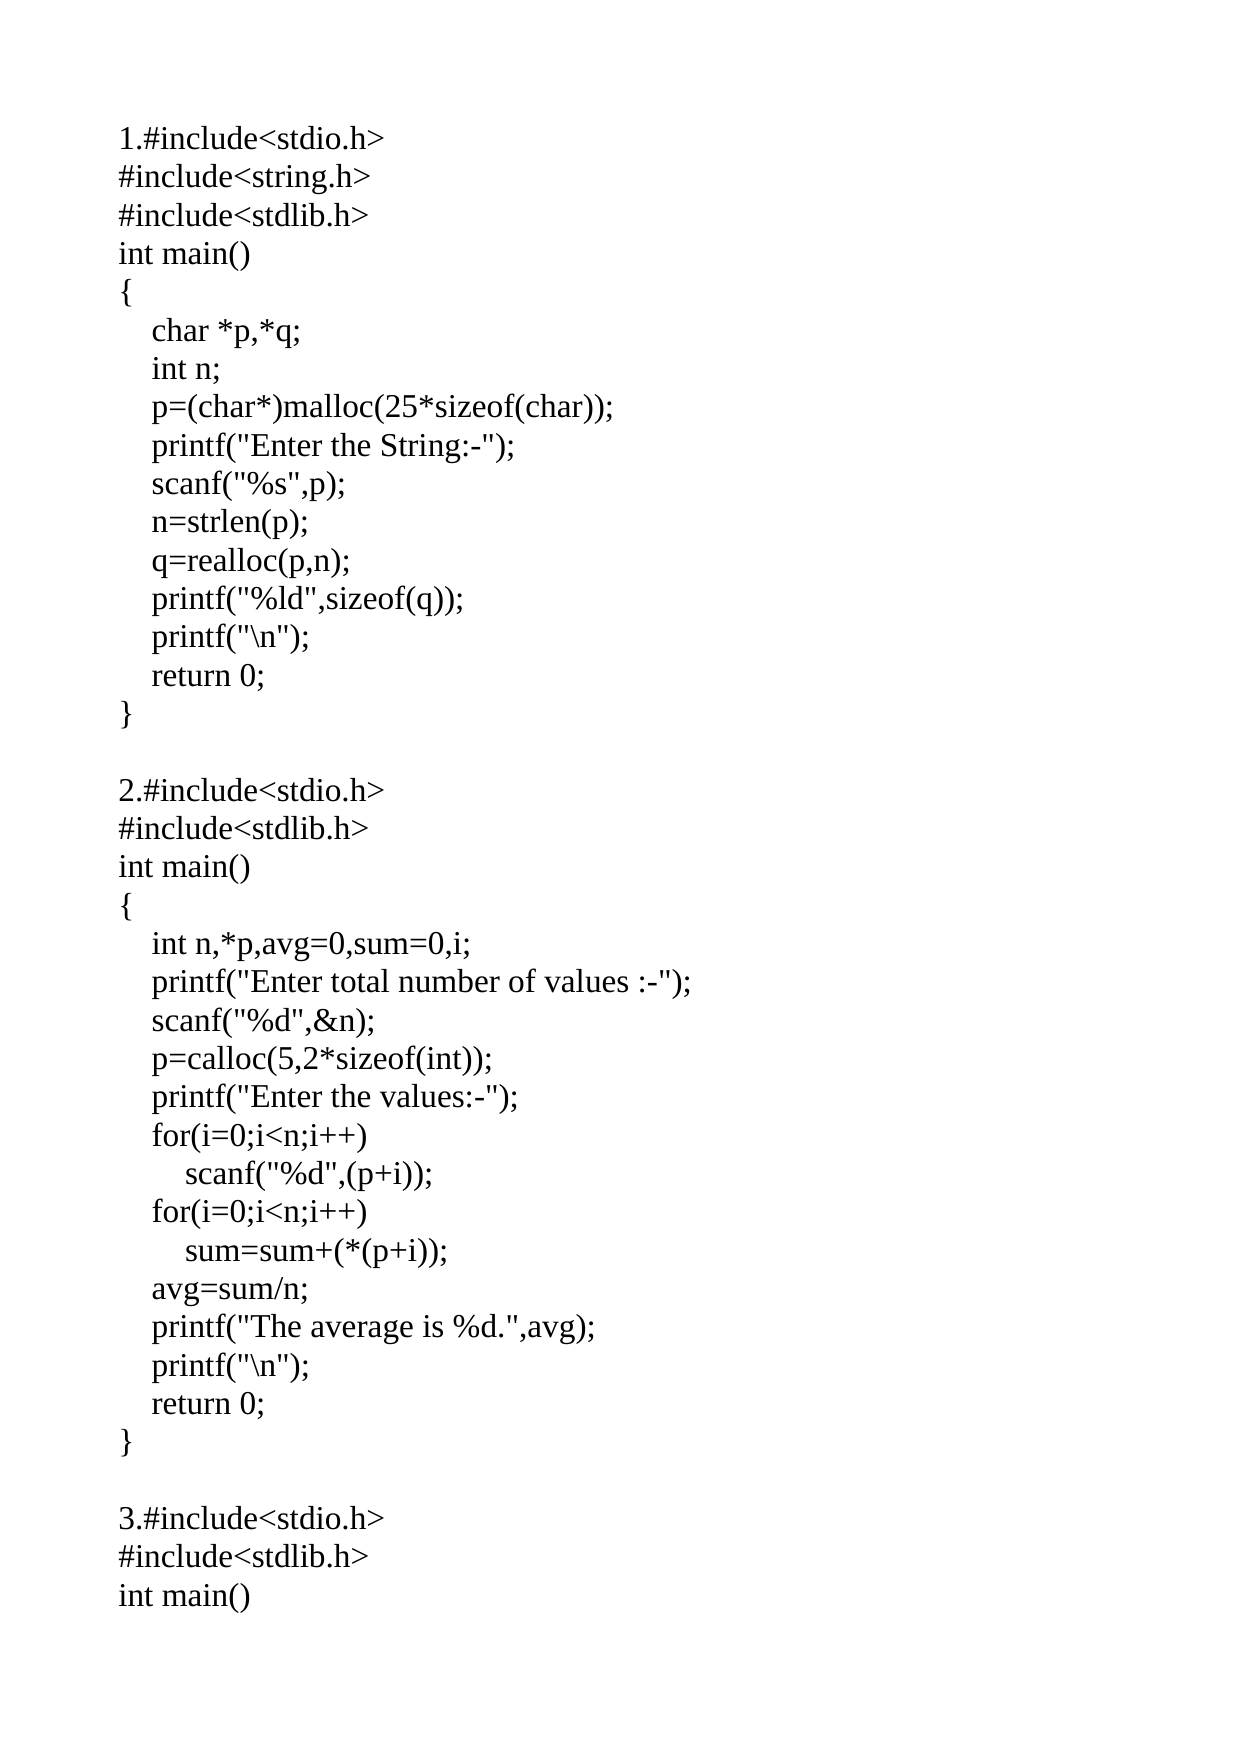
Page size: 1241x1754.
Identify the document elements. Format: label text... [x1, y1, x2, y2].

text #include<stdlib.h> [118, 1536, 1122, 1575]
text return 0; [118, 655, 1122, 693]
text int n; [118, 348, 1122, 386]
text n=strlen(p); [118, 501, 1122, 540]
text p=calloc(5,2*sizeof(int)); [118, 1038, 1122, 1076]
text } [118, 1421, 1122, 1460]
text 2.#include<stdio.h> [118, 770, 1122, 808]
text printf("\n"); [118, 1345, 1122, 1383]
text printf("Enter total number of values :-"); [118, 961, 1122, 1000]
text for(i=0;i<n;i++) [118, 1191, 1122, 1230]
text scanf("%s",p); [118, 463, 1122, 501]
text avg=sum/n; [118, 1268, 1122, 1306]
text } [118, 693, 1122, 731]
text 1.#include<stdio.h> [118, 118, 1122, 156]
text return 0; [118, 1383, 1122, 1421]
text int main() [118, 233, 1122, 271]
text printf("Enter the values:-"); [118, 1076, 1122, 1115]
text #include<stdlib.h> [118, 808, 1122, 846]
text int n,*p,avg=0,sum=0,i; [118, 923, 1122, 961]
text printf("Enter the String:-"); [118, 425, 1122, 463]
text 3.#include<stdio.h> [118, 1498, 1122, 1536]
text printf("The average is %d.",avg); [118, 1306, 1122, 1345]
text q=realloc(p,n); [118, 540, 1122, 578]
text p=(char*)malloc(25*sizeof(char)); [118, 386, 1122, 425]
text for(i=0;i<n;i++) [118, 1115, 1122, 1153]
text scanf("%d",&n); [118, 1000, 1122, 1038]
text #include<string.h> [118, 156, 1122, 195]
text scanf("%d",(p+i)); [118, 1153, 1122, 1191]
text int main() [118, 846, 1122, 885]
text { [118, 271, 1122, 310]
text sum=sum+(*(p+i)); [118, 1230, 1122, 1268]
text { [118, 885, 1122, 923]
text char *p,*q; [118, 310, 1122, 348]
text printf("%ld",sizeof(q)); [118, 578, 1122, 616]
text #include<stdlib.h> [118, 195, 1122, 233]
text printf("\n"); [118, 616, 1122, 655]
text int main() [118, 1575, 1122, 1613]
